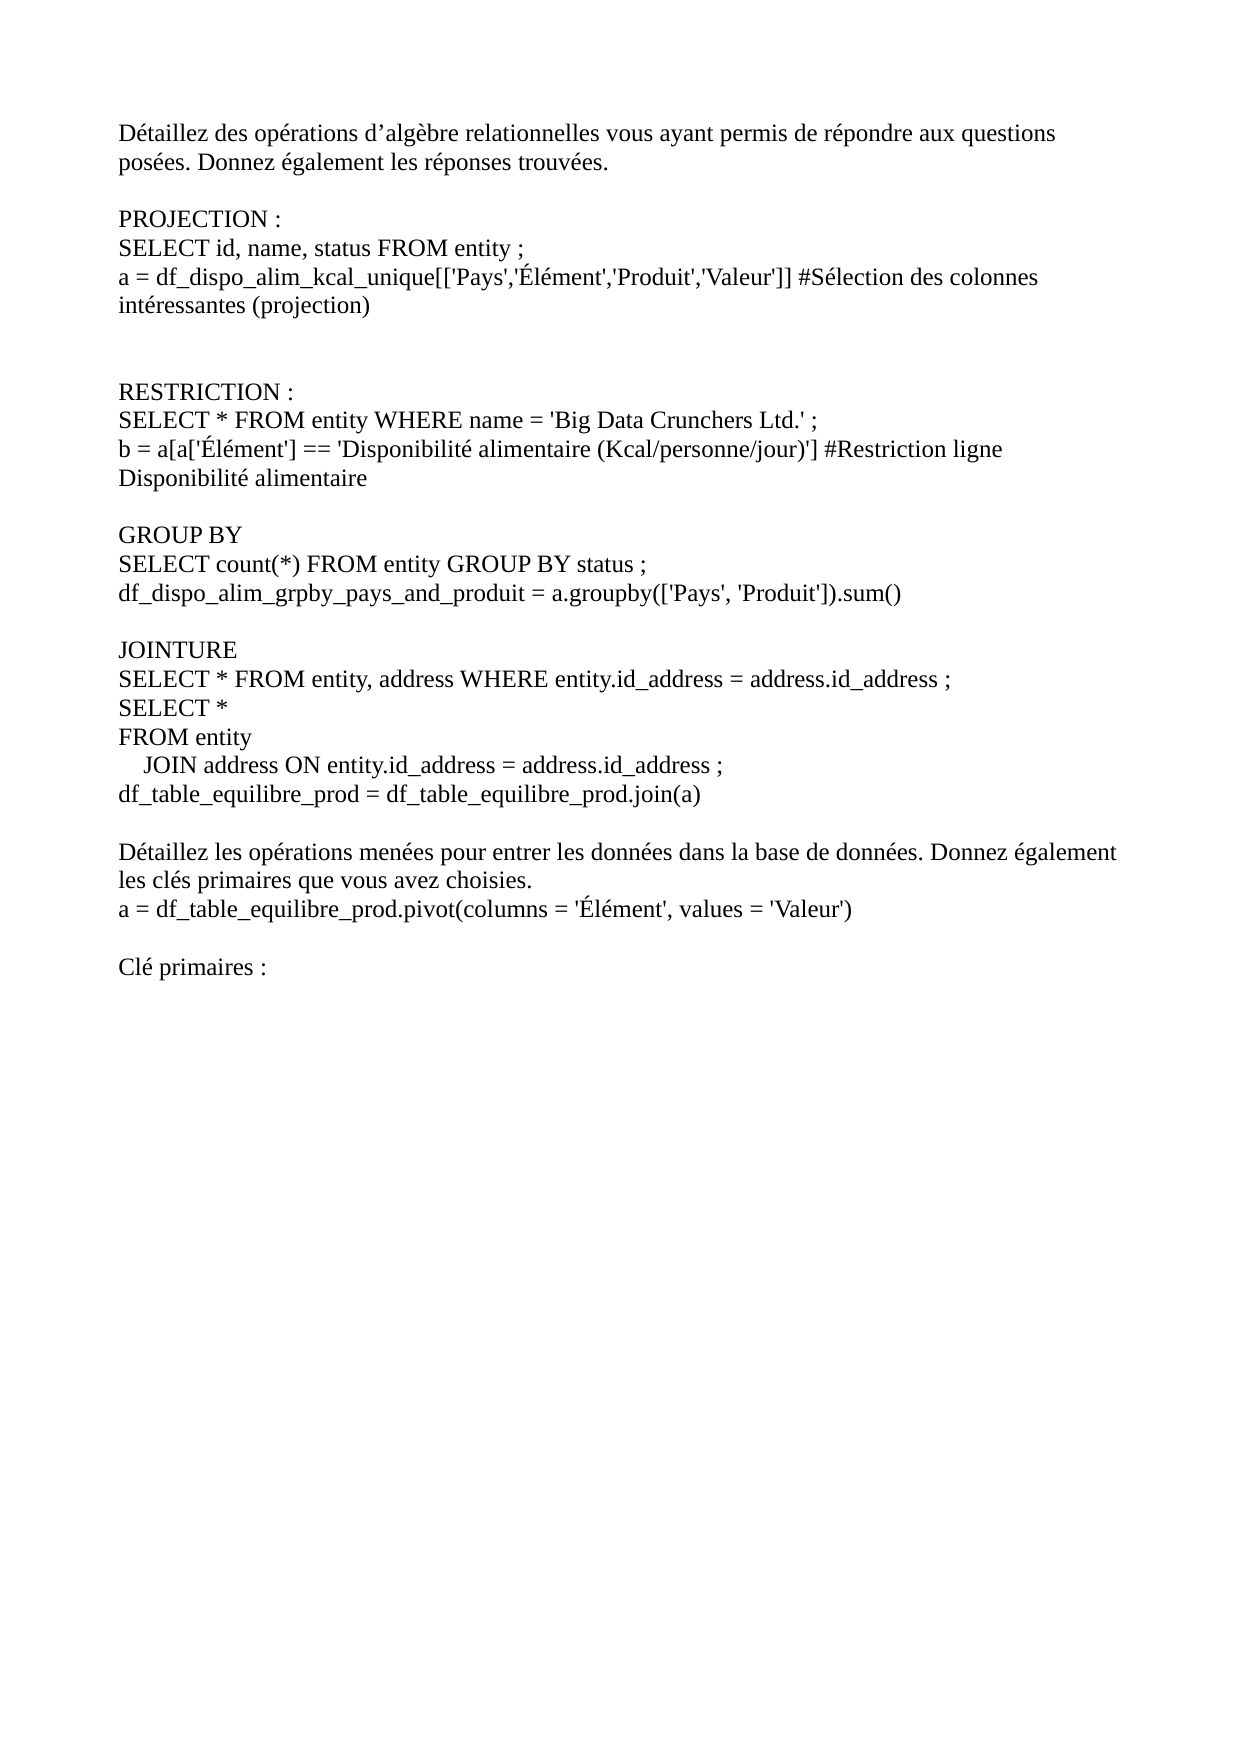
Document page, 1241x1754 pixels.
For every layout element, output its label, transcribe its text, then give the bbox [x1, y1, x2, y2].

text a = df_table_equilibre_prod.pivot(columns = 'Élément', values = 'Valeur') [118, 894, 1122, 923]
text SELECT count(*) FROM entity GROUP BY status ; [118, 549, 1122, 578]
text SELECT * [118, 693, 1122, 722]
text a = df_dispo_alim_kcal_unique[['Pays','Élément','Produit','Valeur']] #Sélection des colonnes intéressantes (projection) [118, 262, 1122, 319]
text b = a[a['Élément'] == 'Disponibilité alimentaire (Kcal/personne/jour)'] #Restriction ligne Disponibilité alimentaire [118, 434, 1122, 492]
text JOIN address ON entity.id_address = address.id_address ; [118, 751, 1122, 779]
text Détaillez les opérations menées pour entrer les données dans la base de données. Donnez également les clés primaires que vous avez choisies. [118, 837, 1122, 894]
text Détaillez des opérations d’algèbre relationnelles vous ayant permis de répondre aux questions posées. Donnez également les réponses trouvées. [118, 118, 1122, 176]
text SELECT * FROM entity WHERE name = 'Big Data Crunchers Ltd.' ; [118, 406, 1122, 434]
text df_table_equilibre_prod = df_table_equilibre_prod.join(a) [118, 779, 1122, 808]
text SELECT * FROM entity, address WHERE entity.id_address = address.id_address ; [118, 664, 1122, 693]
text JOINTURE [118, 636, 1122, 664]
text PROJECTION : [118, 204, 1122, 233]
text df_dispo_alim_grpby_pays_and_produit = a.groupby(['Pays', 'Produit']).sum() [118, 578, 1122, 607]
text RESTRICTION : [118, 377, 1122, 406]
text FROM entity [118, 722, 1122, 751]
text Clé primaires : [118, 952, 1122, 981]
text SELECT id, name, status FROM entity ; [118, 233, 1122, 262]
text GROUP BY [118, 521, 1122, 549]
